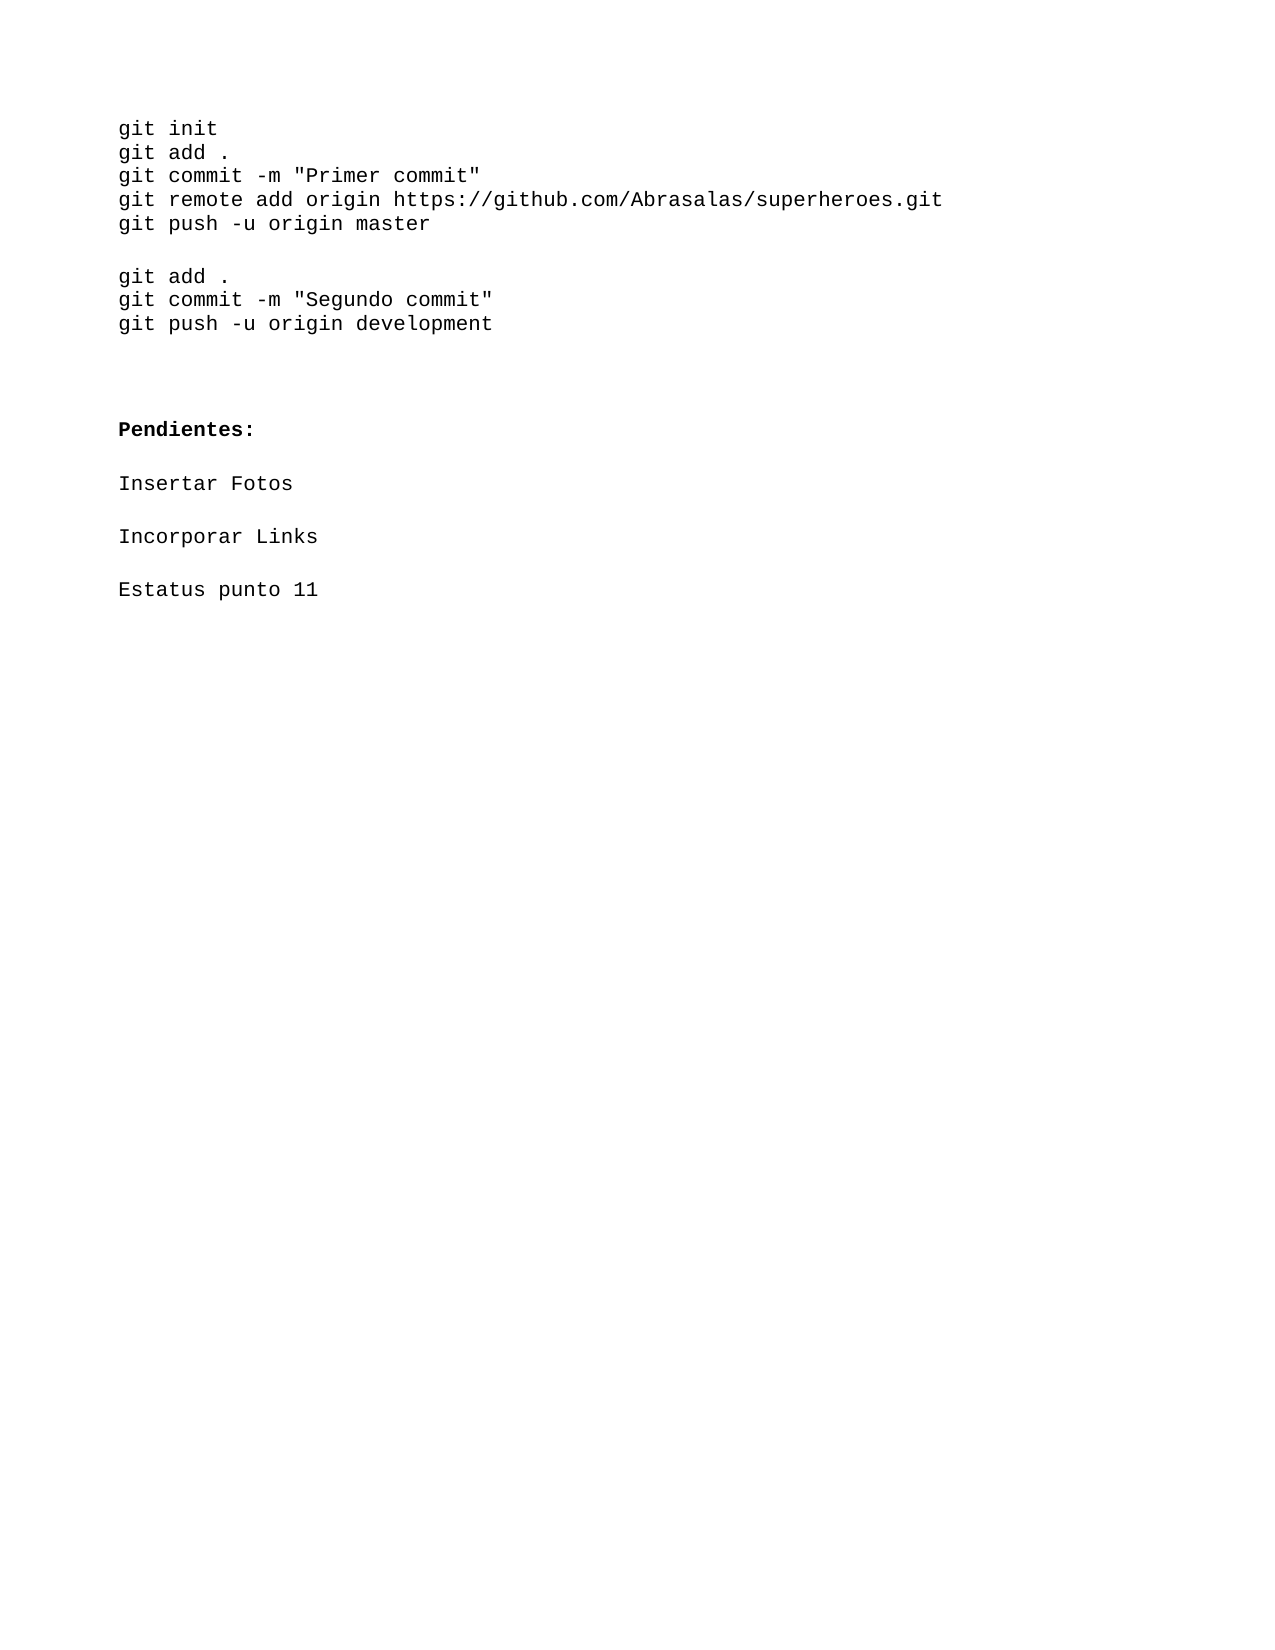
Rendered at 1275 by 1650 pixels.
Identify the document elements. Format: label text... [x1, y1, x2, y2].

text git commit -m "Segundo commit" [118, 289, 1157, 313]
text git push -u origin master [118, 213, 1157, 236]
text Insertar Fotos [118, 472, 1157, 496]
text git push -u origin development [118, 313, 1157, 337]
text git commit -m "Primer commit" [118, 165, 1157, 189]
text git add . [118, 142, 1157, 165]
text Estatus punto 11 [118, 579, 1157, 602]
text Incorporar Links [118, 526, 1157, 549]
text Pendientes: [118, 419, 1157, 443]
text git init [118, 118, 1157, 142]
text git add . [118, 266, 1157, 289]
text git remote add origin https://github.com/Abrasalas/superheroes.git [118, 189, 1157, 213]
